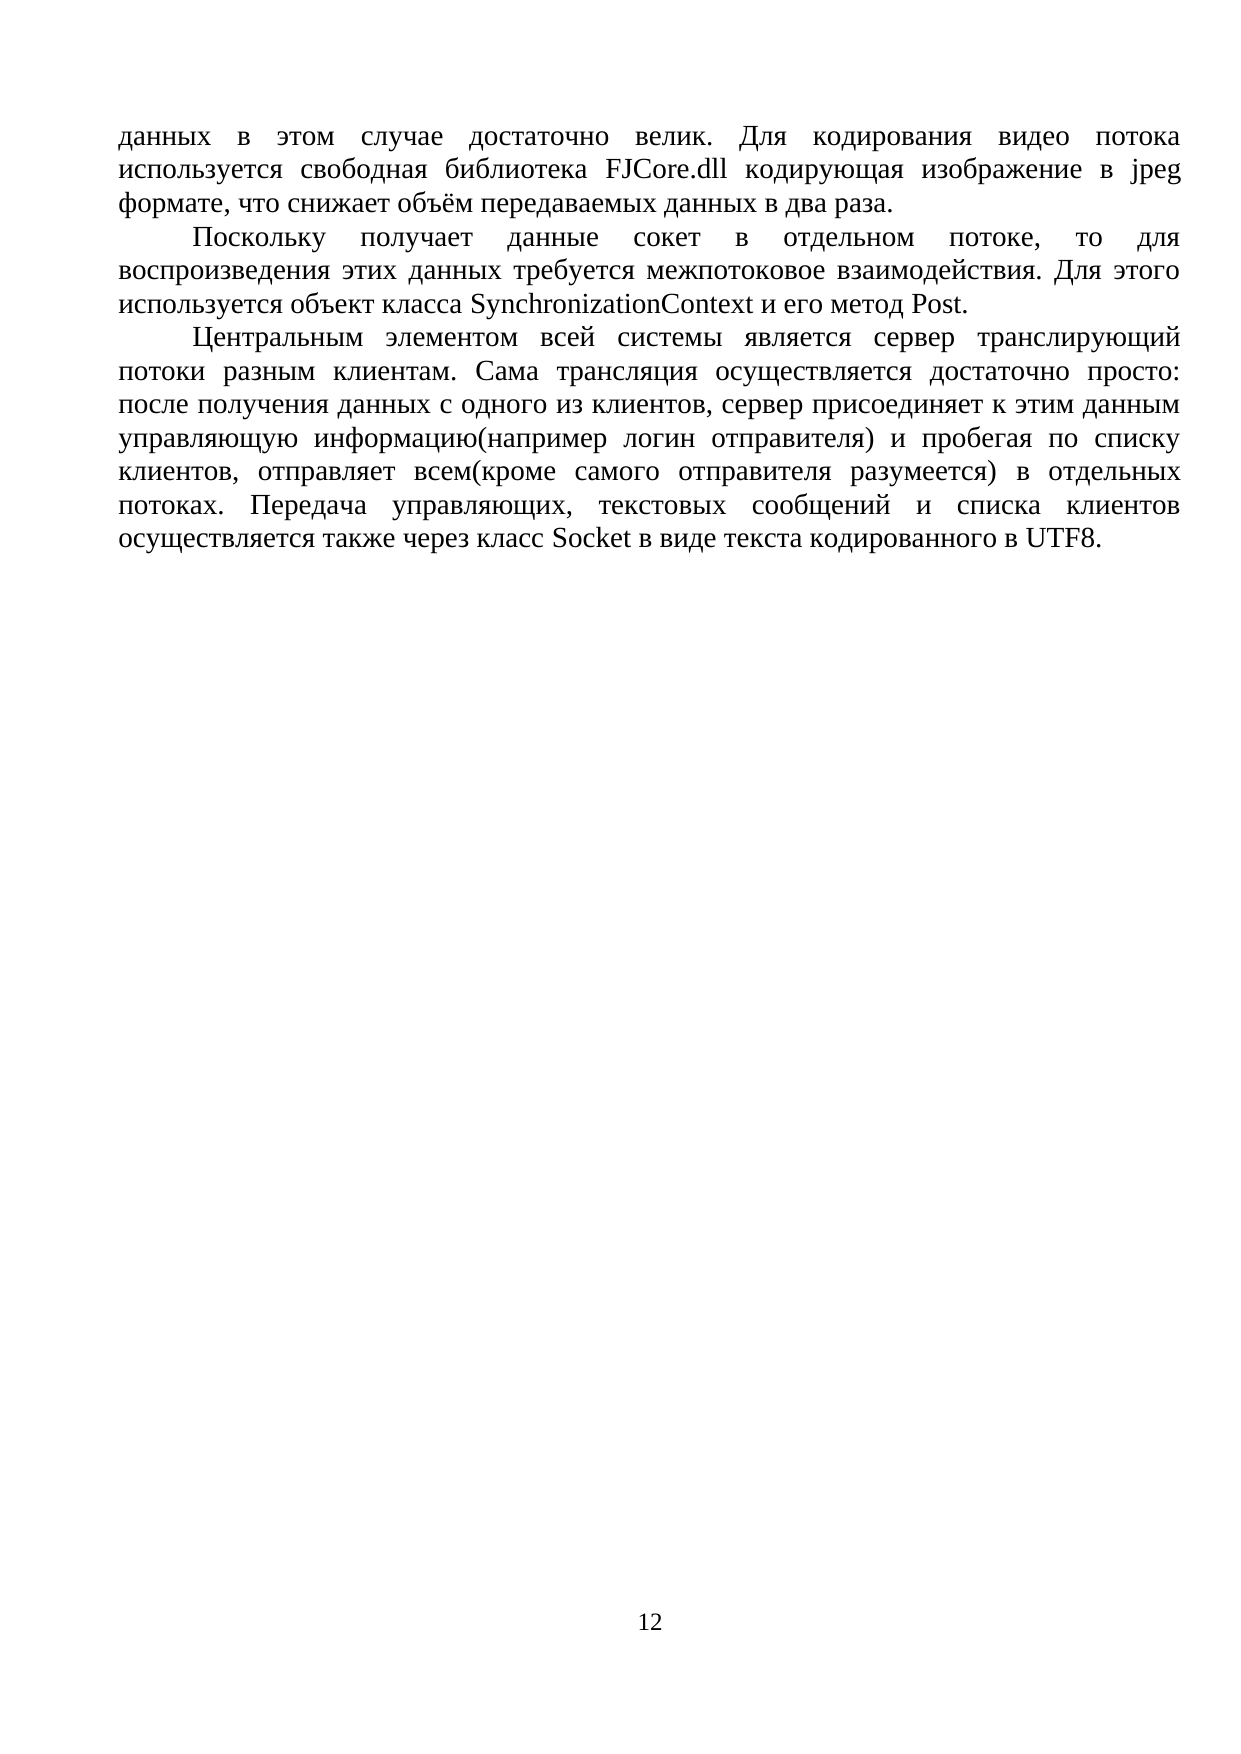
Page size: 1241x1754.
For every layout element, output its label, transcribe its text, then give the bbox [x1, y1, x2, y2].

text Центральным элементом всей системы является сервер транслирующий потоки разным клиентам. Сама трансляция осуществляется достаточно просто: после получения данных с одного из клиентов, сервер присоединяет к этим данным управляющую информацию(например логин отправителя) и пробегая по списку клиентов, отправляет всем(кроме самого отправителя разумеется) в отдельных потоках. Передача управляющих, текстовых сообщений и списка клиентов осуществляется также через класс Socket в виде текста кодированного в UTF8. [118, 319, 1181, 554]
text данных в этом случае достаточно велик. Для кодирования видео потока используется свободная библиотека FJCore.dll кодирующая изображение в jpeg формате, что снижает объём передаваемых данных в два раза. [118, 118, 1181, 219]
text Поскольку получает данные сокет в отдельном потоке, то для воспроизведения этих данных требуется межпотоковое взаимодействия. Для этого используется объект класса SynchronizationContext и его метод Post. [118, 219, 1181, 319]
